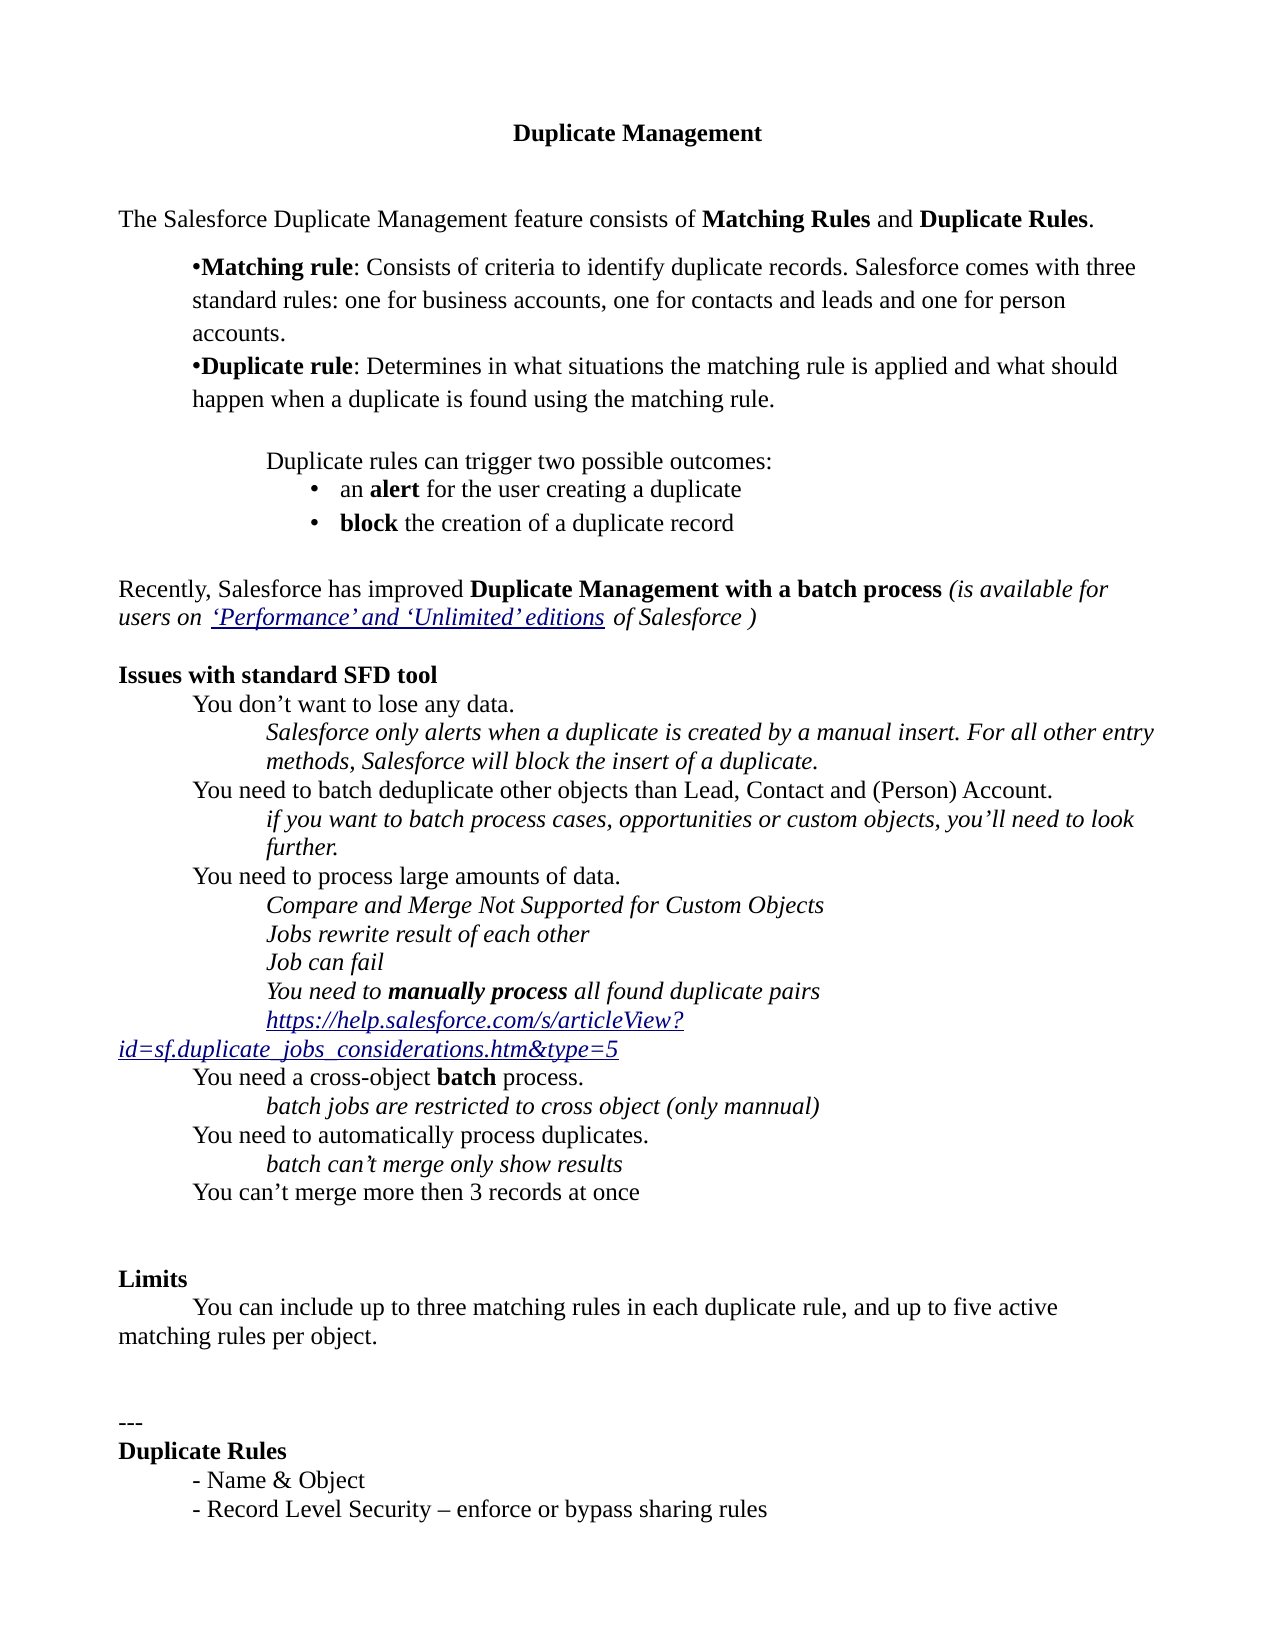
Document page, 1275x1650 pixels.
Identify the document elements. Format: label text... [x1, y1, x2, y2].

text Compare and Merge Not Supported for Custom Objects Jobs rewrite result of each other Job can fail [118, 890, 1157, 976]
text You need to automatically process duplicates. batch can’t merge only show results You can’t merge more then 3 records at once [118, 1120, 1157, 1235]
text --- Duplicate Rules - Name & Object - Record Level Security – enforce or bypass sharing rules [118, 1379, 1157, 1522]
list Matching rule: Consists of criteria to identify duplicate records. Salesforce comes with three standard rules: one for business accounts, one for contacts and leads and one for person accounts. [118, 252, 1157, 347]
text Recently, Salesforce has improved Duplicate Management with a batch process (is available for users on ‘Performance’ and ‘Unlimited’ editions of Salesforce ) [118, 574, 1157, 631]
text https://help.salesforce.com/s/articleView?id=sf.duplicate_jobs_considerations.htm&type=5 [118, 1005, 1157, 1062]
list an alert for the user creating a duplicate [310, 474, 1157, 503]
text if you want to batch process cases, opportunities or custom objects, you’ll need to look further. [118, 804, 1157, 861]
text batch jobs are restricted to cross object (only mannual) [118, 1091, 1157, 1120]
text You can include up to three matching rules in each duplicate rule, and up to five active matching rules per object. [118, 1292, 1157, 1350]
text The Salesforce Duplicate Management feature consists of Matching Rules and Duplicate Rules. [118, 204, 1157, 233]
text Salesforce only alerts when a duplicate is created by a manual insert. For all other entry methods, Salesforce will block the insert of a duplicate. [118, 717, 1157, 775]
text Issues with standard SFD tool You don’t want to lose any data. [118, 660, 1157, 717]
list Duplicate rule: Determines in what situations the matching rule is applied and what should happen when a duplicate is found using the matching rule. [118, 351, 1157, 413]
text Duplicate Management [118, 118, 1157, 147]
text You need to manually process all found duplicate pairs [118, 976, 1157, 1005]
text You need a cross-object batch process. [118, 1062, 1157, 1091]
text Limits [118, 1235, 1157, 1292]
text You need to process large amounts of data. [118, 861, 1157, 890]
text You need to batch deduplicate other objects than Lead, Contact and (Person) Account. [118, 775, 1157, 804]
text Duplicate rules can trigger two possible outcomes: [118, 446, 1157, 474]
list block the creation of a duplicate record [310, 508, 1157, 536]
